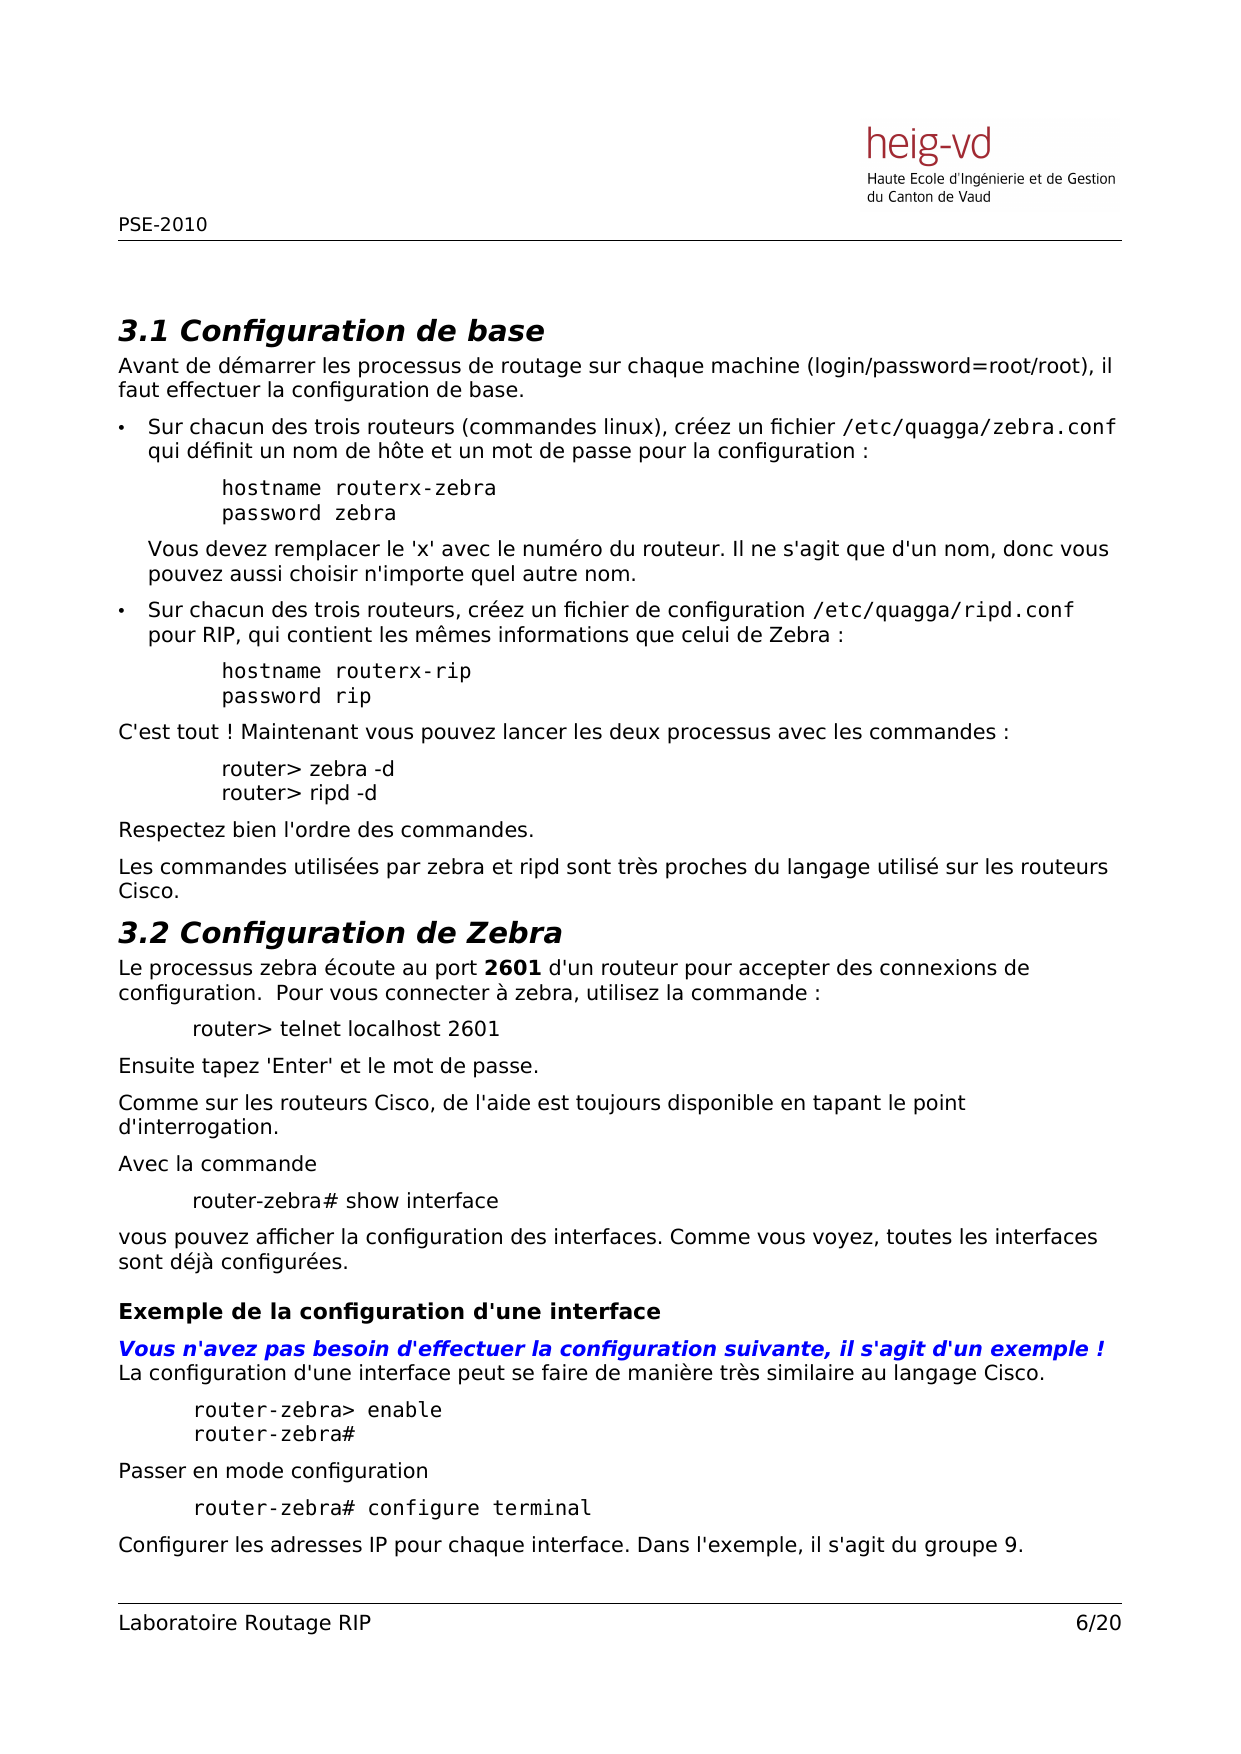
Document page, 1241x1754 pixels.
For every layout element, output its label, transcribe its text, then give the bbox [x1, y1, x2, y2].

text Le processus zebra écoute au port 2601 d'un routeur pour accepter des connexions de configuration. Pour vous connecter à zebra, utilisez la commande : [118, 956, 1122, 1005]
text C'est tout ! Maintenant vous pouvez lancer les deux processus avec les commandes : [118, 721, 1122, 745]
text Avant de démarrer les processus de routage sur chaque machine (login/password=root/root), il faut effectuer la configuration de base. [118, 354, 1122, 403]
text vous pouvez afficher la configuration des interfaces. Comme vous voyez, toutes les interfaces sont déjà configurées. [118, 1226, 1122, 1274]
text Vous n'avez pas besoin d'effectuer la configuration suivante, il s'agit d'un exemple ! La configuration d'une interface peut se faire de manière très similaire au langage Cisco. [118, 1337, 1122, 1386]
list Sur chacun des trois routeurs (commandes linux), créez un fichier /etc/quagga/zebra.conf qui définit un nom de hôte et un mot de passe pour la configuration : [118, 415, 1122, 464]
text router-zebra> enable router-zebra# [192, 1398, 1122, 1447]
text router-zebra# show interface [192, 1189, 1122, 1213]
list hostname routerx-zebra password zebra [192, 476, 1122, 525]
text Ensuite tapez 'Enter' et le mot de passe. [118, 1054, 1122, 1078]
list hostname routerx-rip password rip [192, 659, 1122, 708]
list Vous devez remplacer le 'x' avec le numéro du routeur. Il ne s'agit que d'un nom, donc vous pouvez aussi choisir n'importe quel autre nom. [118, 537, 1122, 586]
text Avec la commande [118, 1152, 1122, 1176]
text router> telnet localhost 2601 [192, 1017, 1122, 1042]
subtitle Configuration de base [118, 314, 1122, 348]
text Comme sur les routeurs Cisco, de l'aide est toujours disponible en tapant le point d'interrogation. [118, 1091, 1122, 1139]
text Les commandes utilisées par zebra et ripd sont très proches du langage utilisé sur les routeurs Cisco. [118, 855, 1122, 904]
subtitle Configuration de Zebra [118, 916, 1122, 950]
text Passer en mode configuration [118, 1459, 1122, 1484]
list Sur chacun des trois routeurs, créez un fichier de configuration /etc/quagga/ripd.conf pour RIP, qui contient les mêmes informations que celui de Zebra : [118, 598, 1122, 647]
list router> zebra -d router> ripd -d [192, 757, 1122, 806]
text router-zebra# configure terminal [192, 1496, 1122, 1520]
text Respectez bien l'ordre des commandes. [118, 818, 1122, 843]
subtitle Exemple de la configuration d'une interface [118, 1299, 1122, 1325]
text Configurer les adresses IP pour chaque interface. Dans l'exemple, il s'agit du groupe 9. [118, 1533, 1122, 1557]
picture [860, 118, 1121, 212]
